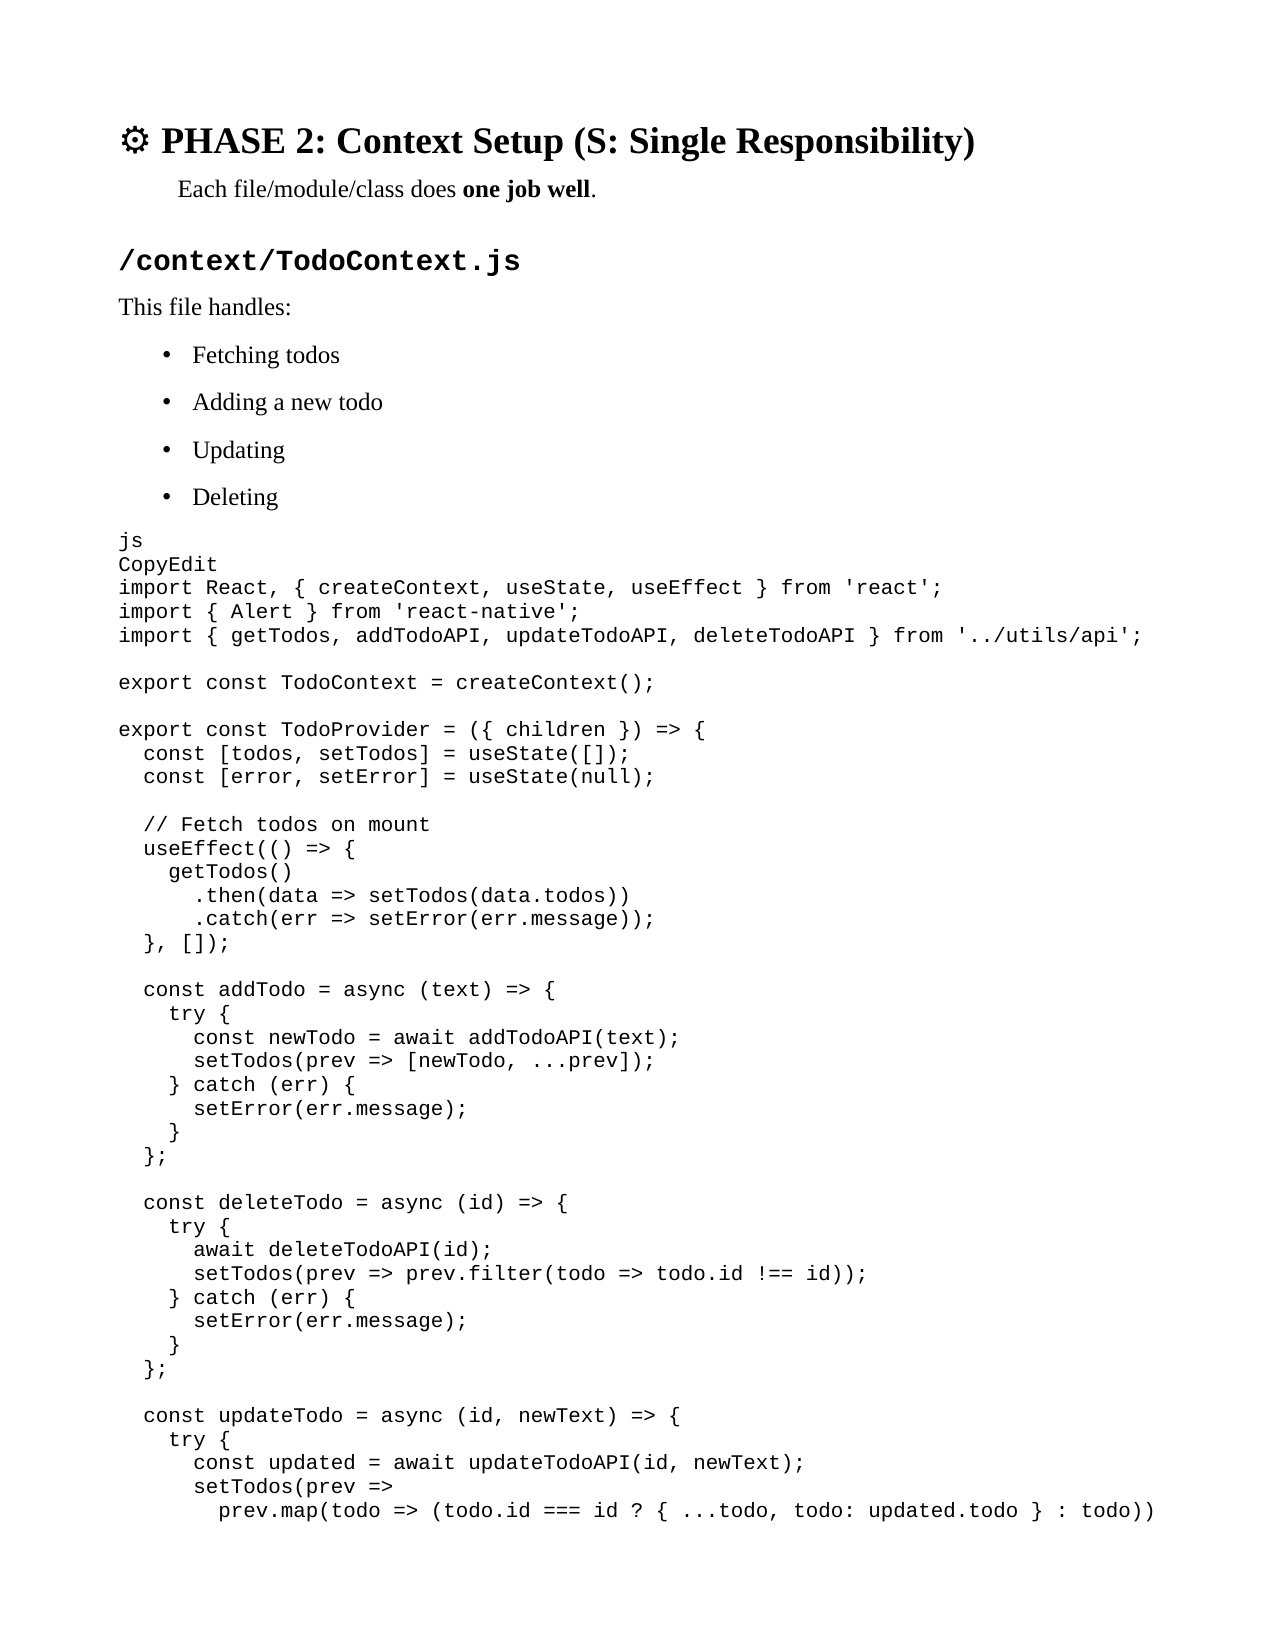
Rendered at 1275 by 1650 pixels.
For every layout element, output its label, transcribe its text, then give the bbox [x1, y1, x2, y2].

text setError(err.message); [118, 1310, 1157, 1334]
text const updated = await updateTodoAPI(id, newText); [118, 1452, 1157, 1476]
text const newTodo = await addTodoAPI(text); [118, 1027, 1157, 1050]
text import { getTodos, addTodoAPI, updateTodoAPI, deleteTodoAPI } from '../utils/api'; [118, 625, 1157, 648]
subtitle ⚙️ PHASE 2: Context Setup (S: Single Responsibility) [118, 118, 1157, 161]
text // Fetch todos on mount [118, 814, 1157, 837]
list Deleting [162, 482, 1157, 511]
text }; [118, 1145, 1157, 1168]
text import React, { createContext, useState, useEffect } from 'react'; [118, 577, 1157, 601]
text prev.map(todo => (todo.id === id ? { ...todo, todo: updated.todo } : todo)) [118, 1499, 1157, 1523]
text const [error, setError] = useState(null); [118, 767, 1157, 790]
text setTodos(prev => prev.filter(todo => todo.id !== id)); [118, 1263, 1157, 1287]
subtitle /context/TodoContext.js [118, 247, 1157, 279]
text .then(data => setTodos(data.todos)) [118, 885, 1157, 908]
text setError(err.message); [118, 1098, 1157, 1121]
text const deleteTodo = async (id) => { [118, 1192, 1157, 1216]
text try { [118, 1216, 1157, 1239]
text }, []); [118, 932, 1157, 956]
text js [118, 530, 1157, 554]
text try { [118, 1429, 1157, 1452]
text }; [118, 1358, 1157, 1381]
text setTodos(prev => [118, 1476, 1157, 1499]
text import { Alert } from 'react-native'; [118, 601, 1157, 625]
text CopyEdit [118, 554, 1157, 577]
text } [118, 1121, 1157, 1145]
text const addTodo = async (text) => { [118, 979, 1157, 1003]
text .catch(err => setError(err.message)); [118, 908, 1157, 932]
list Fetching todos [162, 340, 1157, 368]
text Each file/module/class does one job well. [177, 174, 1098, 202]
text } catch (err) { [118, 1287, 1157, 1310]
list Updating [162, 435, 1157, 464]
text await deleteTodoAPI(id); [118, 1239, 1157, 1263]
text This file handles: [118, 292, 1157, 321]
text export const TodoContext = createContext(); [118, 672, 1157, 696]
text setTodos(prev => [newTodo, ...prev]); [118, 1050, 1157, 1074]
text } [118, 1334, 1157, 1358]
text export const TodoProvider = ({ children }) => { [118, 719, 1157, 743]
list Adding a new todo [162, 387, 1157, 416]
text const updateTodo = async (id, newText) => { [118, 1405, 1157, 1429]
text useEffect(() => { [118, 837, 1157, 861]
text } catch (err) { [118, 1074, 1157, 1098]
text try { [118, 1003, 1157, 1027]
text getTodos() [118, 861, 1157, 885]
text const [todos, setTodos] = useState([]); [118, 743, 1157, 767]
